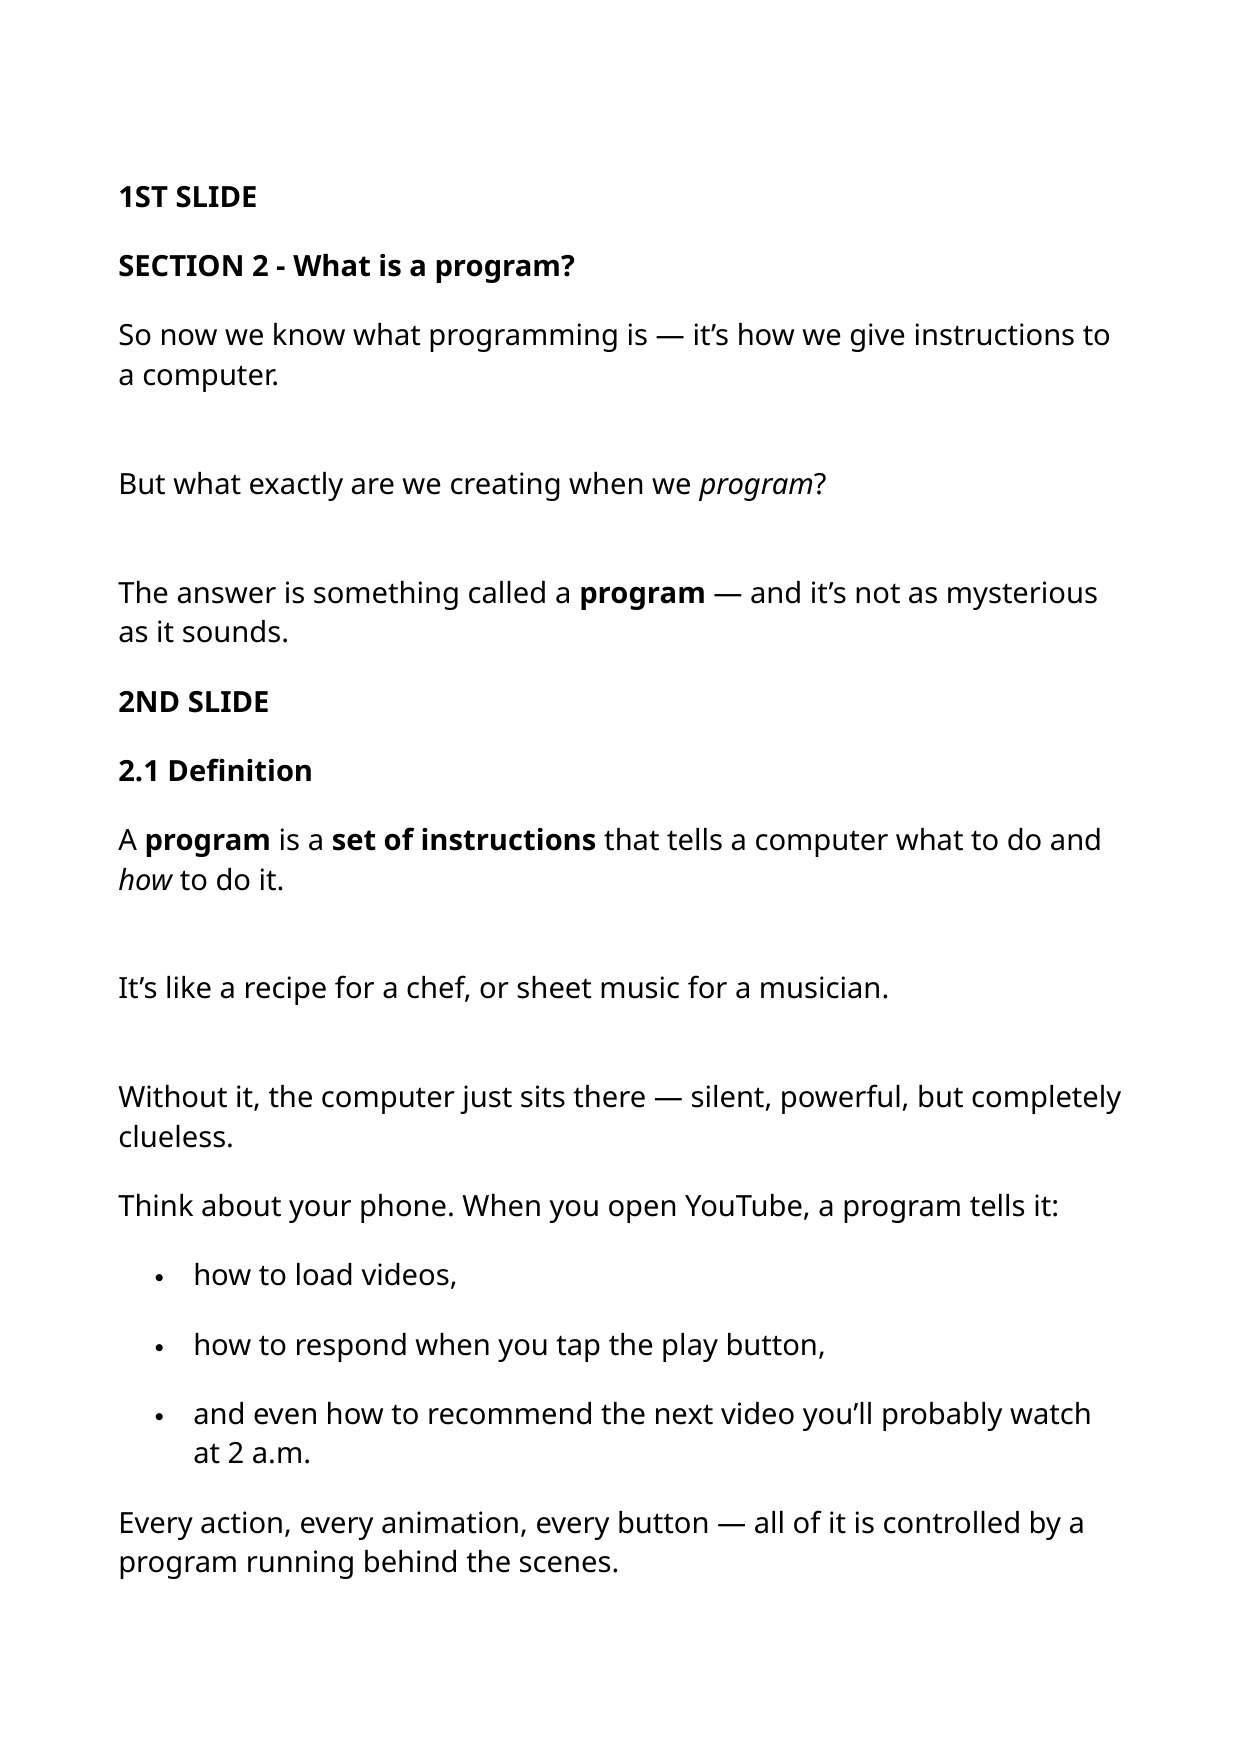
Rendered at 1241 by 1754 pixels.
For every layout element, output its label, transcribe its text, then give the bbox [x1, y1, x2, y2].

text So now we know what programming is — it’s how we give instructions to a computer. [118, 315, 1122, 394]
list how to load videos, [156, 1255, 1122, 1294]
text SECTION 2 - What is a program? [118, 246, 1122, 285]
text It’s like a recipe for a chef, or sheet music for a musician. [118, 928, 1122, 1007]
text 2.1 Definition [118, 750, 1122, 790]
list how to respond when you tap the play button, [156, 1324, 1122, 1363]
text Every action, every animation, every button — all of it is controlled by a program running behind the scenes. [118, 1502, 1122, 1581]
text The answer is something called a program — and it’s not as mysterious as it sounds. [118, 532, 1122, 651]
text But what exactly are we creating when we program? [118, 423, 1122, 503]
text A program is a set of instructions that tells a computer what to do and how to do it. [118, 819, 1122, 899]
list and even how to recommend the next video you’ll probably watch at 2 a.m. [156, 1393, 1122, 1472]
text Without it, the computer just sits there — silent, powerful, but completely clueless. [118, 1037, 1122, 1156]
text Think about your phone. When you open YouTube, a program tells it: [118, 1186, 1122, 1225]
text 2ND SLIDE [118, 681, 1122, 721]
text 1ST SLIDE [118, 176, 1122, 216]
